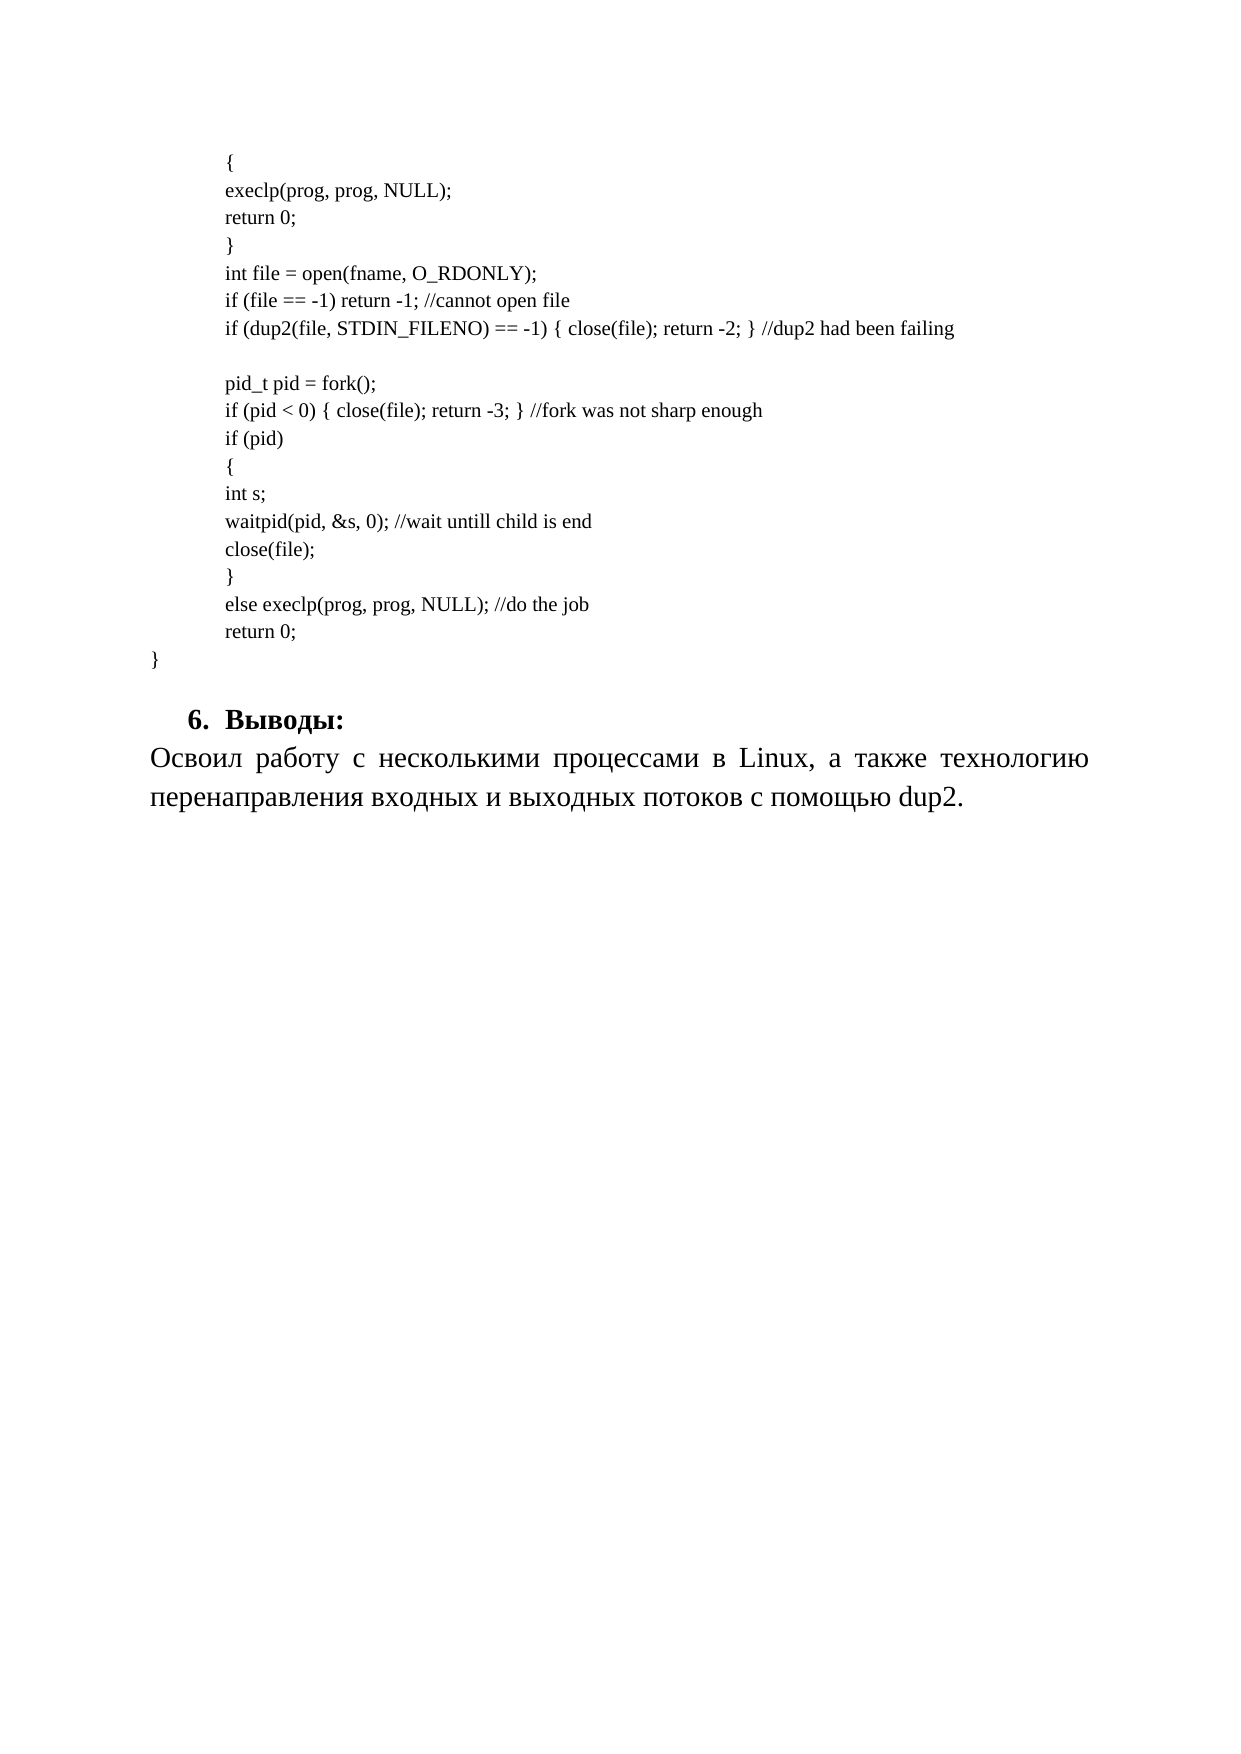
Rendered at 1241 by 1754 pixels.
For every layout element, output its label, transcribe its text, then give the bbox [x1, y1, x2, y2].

text Освоил работу с несколькими процессами в Linux, а также технологию перенаправления входных и выходных потоков с помощью dup2. [150, 741, 1090, 813]
text waitpid(pid, &s, 0); //wait untill child is end [150, 509, 1090, 533]
text } [150, 233, 1090, 257]
text return 0; [150, 205, 1090, 229]
text int s; [150, 481, 1090, 505]
text pid_t pid = fork(); [150, 371, 1090, 395]
text { [150, 150, 1090, 174]
text return 0; [150, 619, 1090, 643]
text { [150, 454, 1090, 478]
text execlp(prog, prog, NULL); [150, 178, 1090, 202]
text close(file); [150, 536, 1090, 561]
text int file = open(fname, O_RDONLY); [150, 260, 1090, 284]
text if (dup2(file, STDIN_FILENO) == -1) { close(file); return -2; } //dup2 had been failing [150, 316, 1090, 340]
list Выводы: [187, 702, 1090, 736]
text } [150, 564, 1090, 588]
text if (pid) [150, 426, 1090, 450]
text if (file == -1) return -1; //cannot open file [150, 288, 1090, 312]
text } [150, 647, 1090, 671]
text else execlp(prog, prog, NULL); //do the job [150, 592, 1090, 616]
text if (pid < 0) { close(file); return -3; } //fork was not sharp enough [150, 398, 1090, 422]
